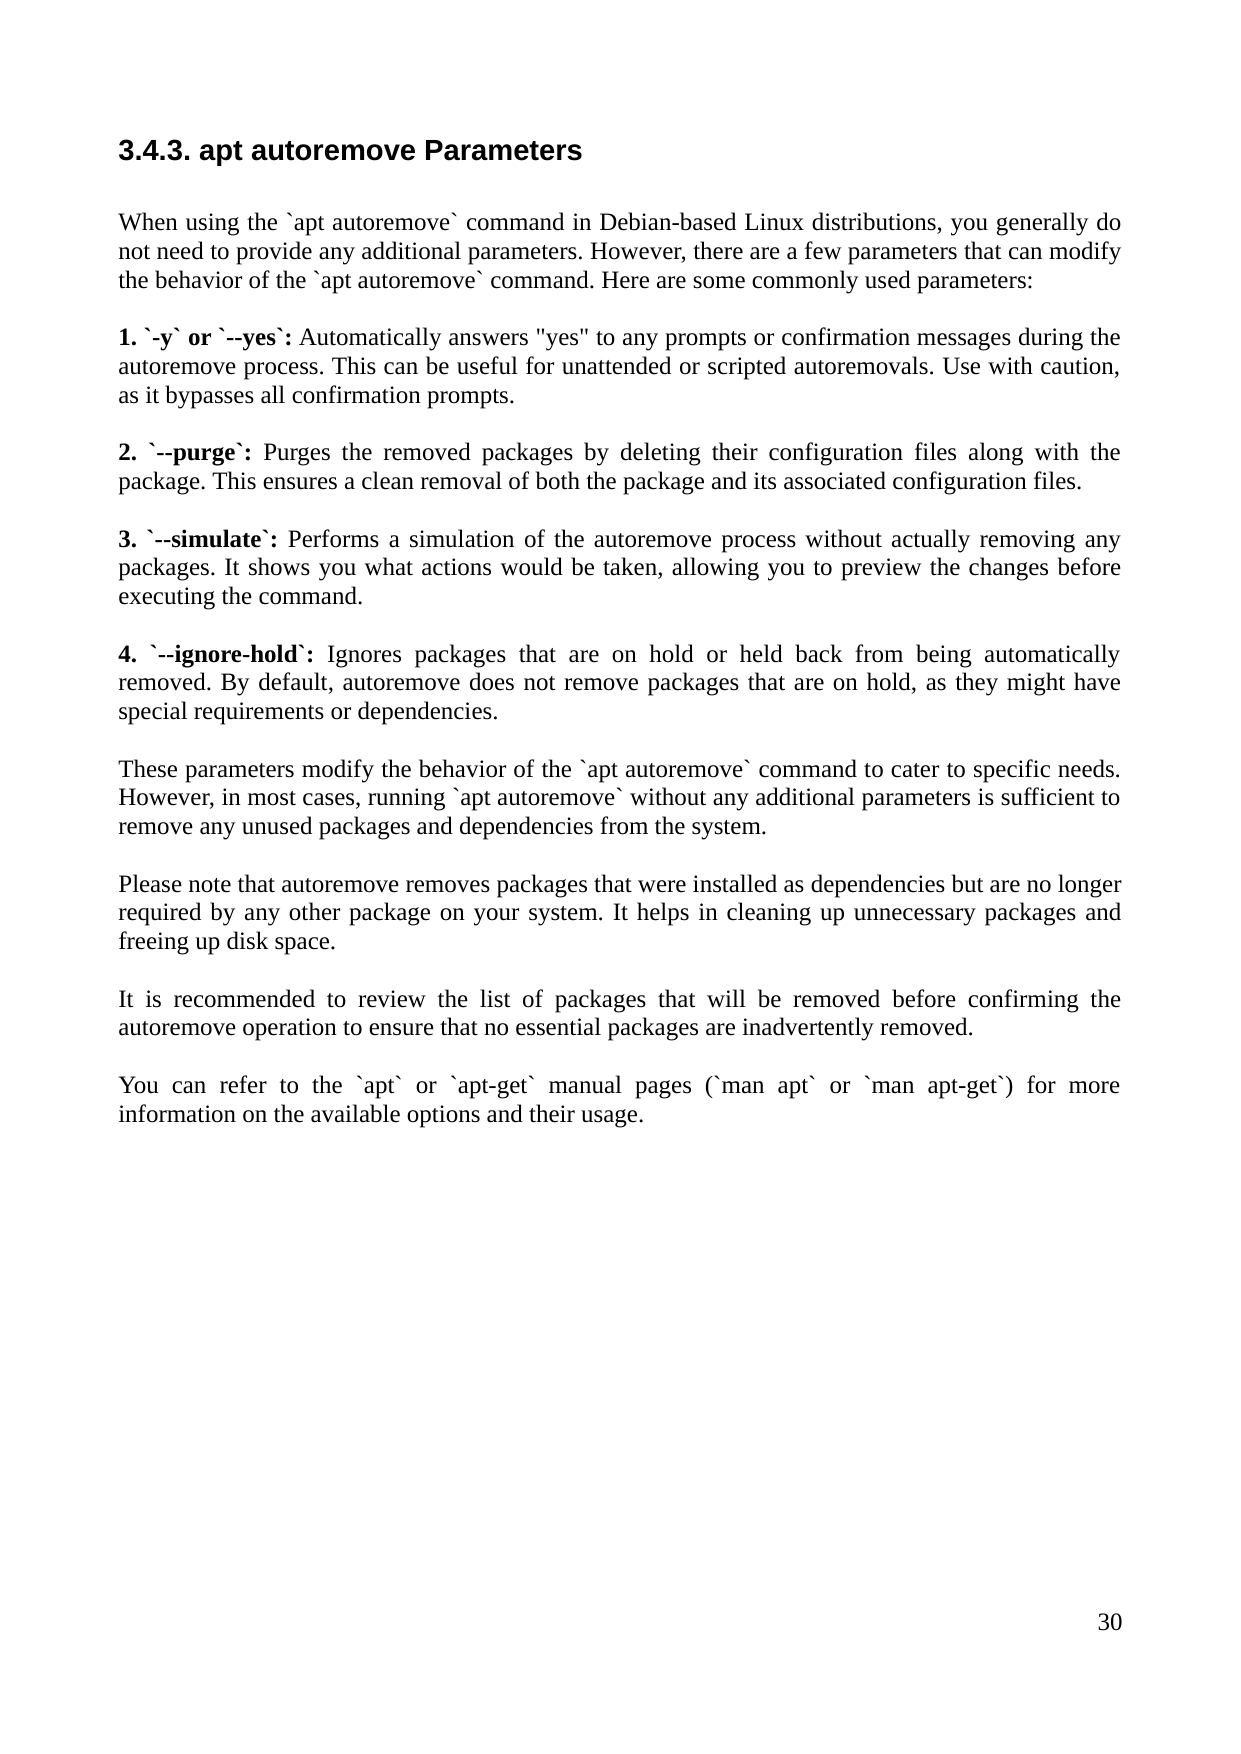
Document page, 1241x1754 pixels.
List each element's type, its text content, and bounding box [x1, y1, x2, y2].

text Please note that autoremove removes packages that were installed as dependencies but are no longer required by any other package on your system. It helps in cleaning up unnecessary packages and freeing up disk space. [118, 869, 1122, 955]
text When using the `apt autoremove` command in Debian-based Linux distributions, you generally do not need to provide any additional parameters. However, there are a few parameters that can modify the behavior of the `apt autoremove` command. Here are some commonly used parameters: [118, 207, 1122, 294]
text 1. `-y` or `--yes`: Automatically answers "yes" to any prompts or confirmation messages during the autoremove process. This can be useful for unattended or scripted autoremovals. Use with caution, as it bypasses all confirmation prompts. [118, 322, 1122, 409]
text 3. `--simulate`: Performs a simulation of the autoremove process without actually removing any packages. It shows you what actions would be taken, allowing you to preview the changes before executing the command. [118, 524, 1122, 610]
text 2. `--purge`: Purges the removed packages by deleting their configuration files along with the package. This ensures a clean removal of both the package and its associated configuration files. [118, 437, 1122, 495]
text It is recommended to review the list of packages that will be removed before confirming the autoremove operation to ensure that no essential packages are inadvertently removed. [118, 984, 1122, 1041]
text These parameters modify the behavior of the `apt autoremove` command to cater to specific needs. However, in most cases, running `apt autoremove` without any additional parameters is sufficient to remove any unused packages and dependencies from the system. [118, 754, 1122, 840]
text You can refer to the `apt` or `apt-get` manual pages (`man apt` or `man apt-get`) for more information on the available options and their usage. [118, 1070, 1122, 1127]
text 4. `--ignore-hold`: Ignores packages that are on hold or held back from being automatically removed. By default, autoremove does not remove packages that are on hold, as they might have special requirements or dependencies. [118, 639, 1122, 725]
subtitle 3.4.3. apt autoremove Parameters [118, 133, 1122, 166]
